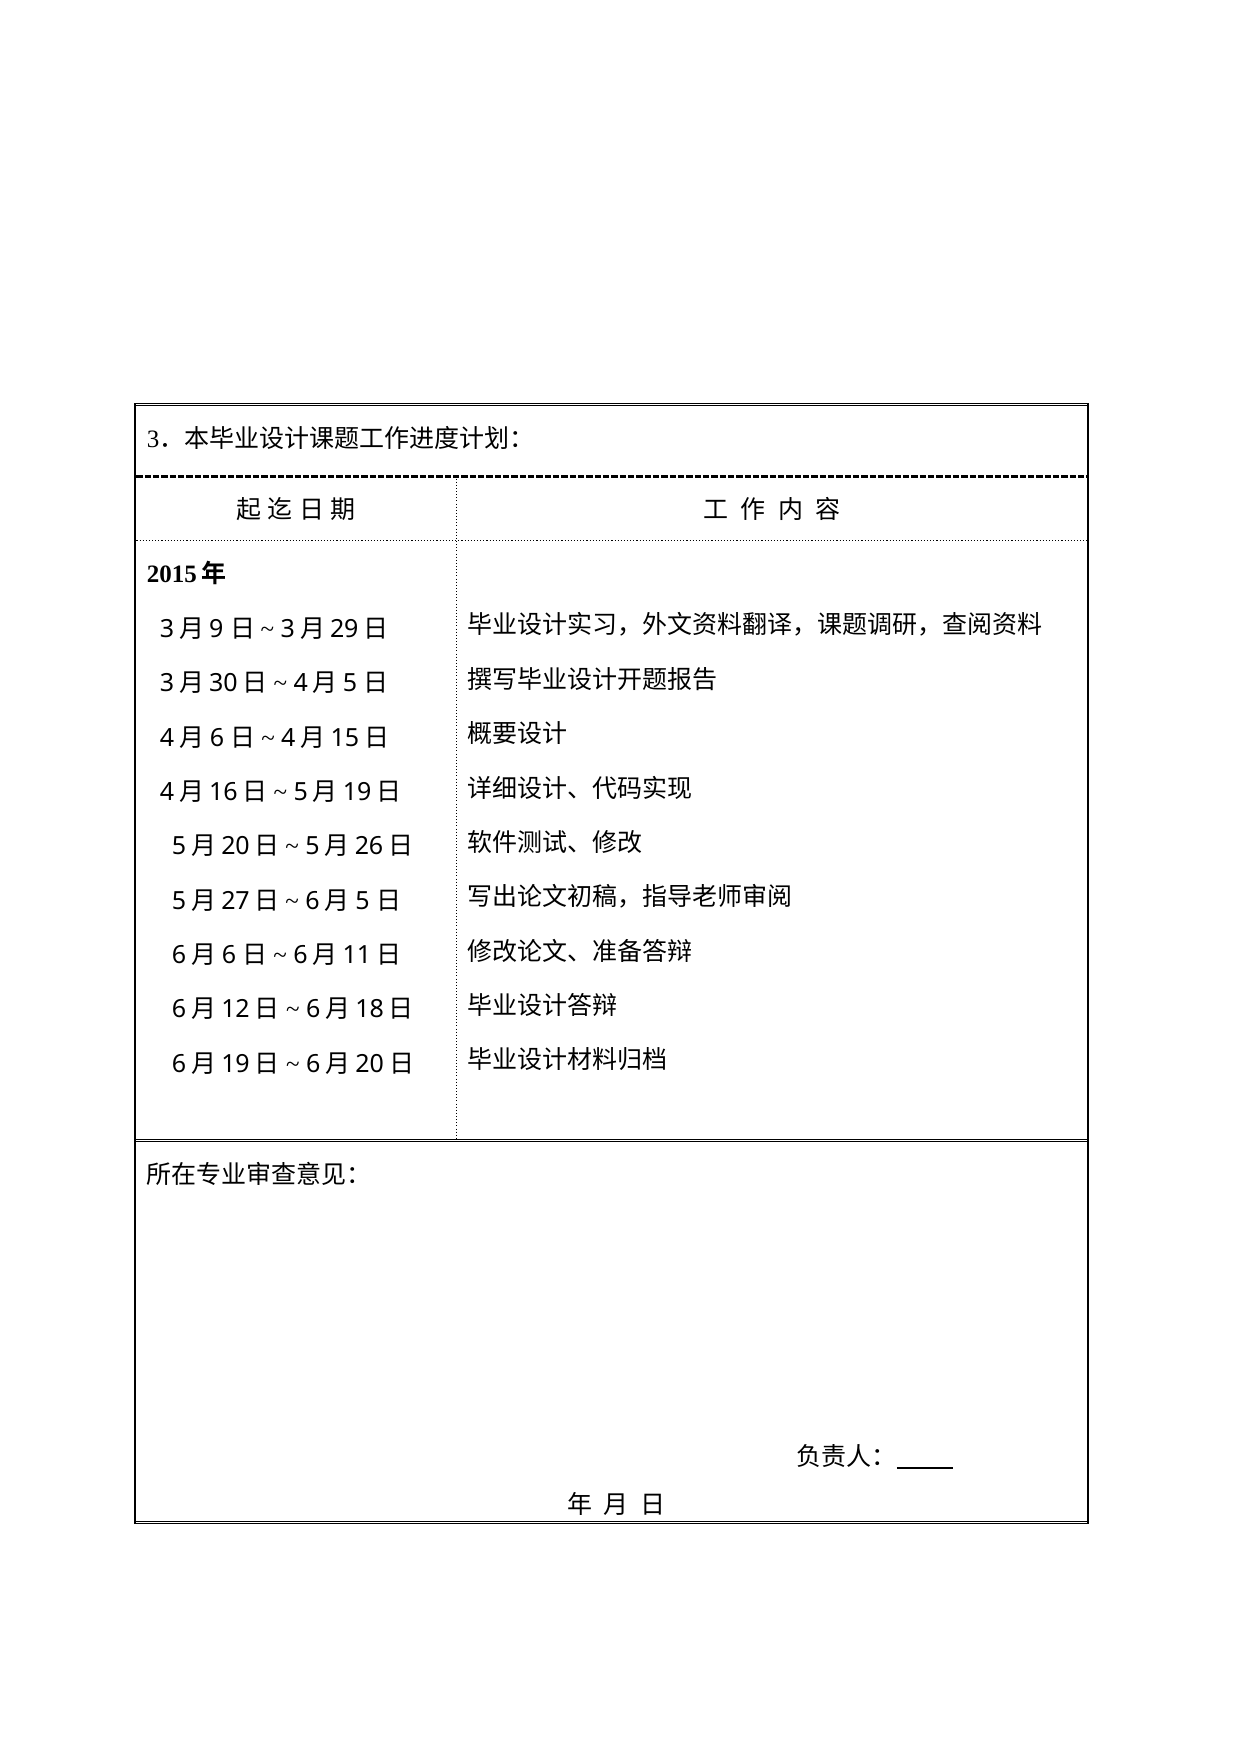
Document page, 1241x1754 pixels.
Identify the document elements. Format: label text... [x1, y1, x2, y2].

table_cell 起 迄 日 期 [136, 475, 456, 540]
table_header 3．本毕业设计课题工作进度计划： [136, 406, 1087, 475]
table_cell 毕业设计实习，外文资料翻译，课题调研，查阅资料 撰写毕业设计开题报告 概要设计 详细设计、代码实现 软件测试、修改 写出论文初稿，指导老师审阅 修改论文、准备答辩 毕业设计答辩 毕业设计材料归档 [456, 540, 1087, 1139]
table_cell 2015年 3月9 日 ~ 3月29日 3月30日 ~ 4月5 日 4月 6 日 ~ 4月15日 4月16日 ~ 5月19日 5月20日 ~ 5月26日 5月27日 ~ 6月 5 日 6月 6 日 ~ 6月11日 6月12日 ~ 6月18日 6月19日 ~ 6月20日 [136, 540, 456, 1139]
table_cell 所在专业审查意见： 负责人： 年 月 日 [136, 1142, 1087, 1521]
table_cell 工 作 内 容 [456, 475, 1087, 540]
